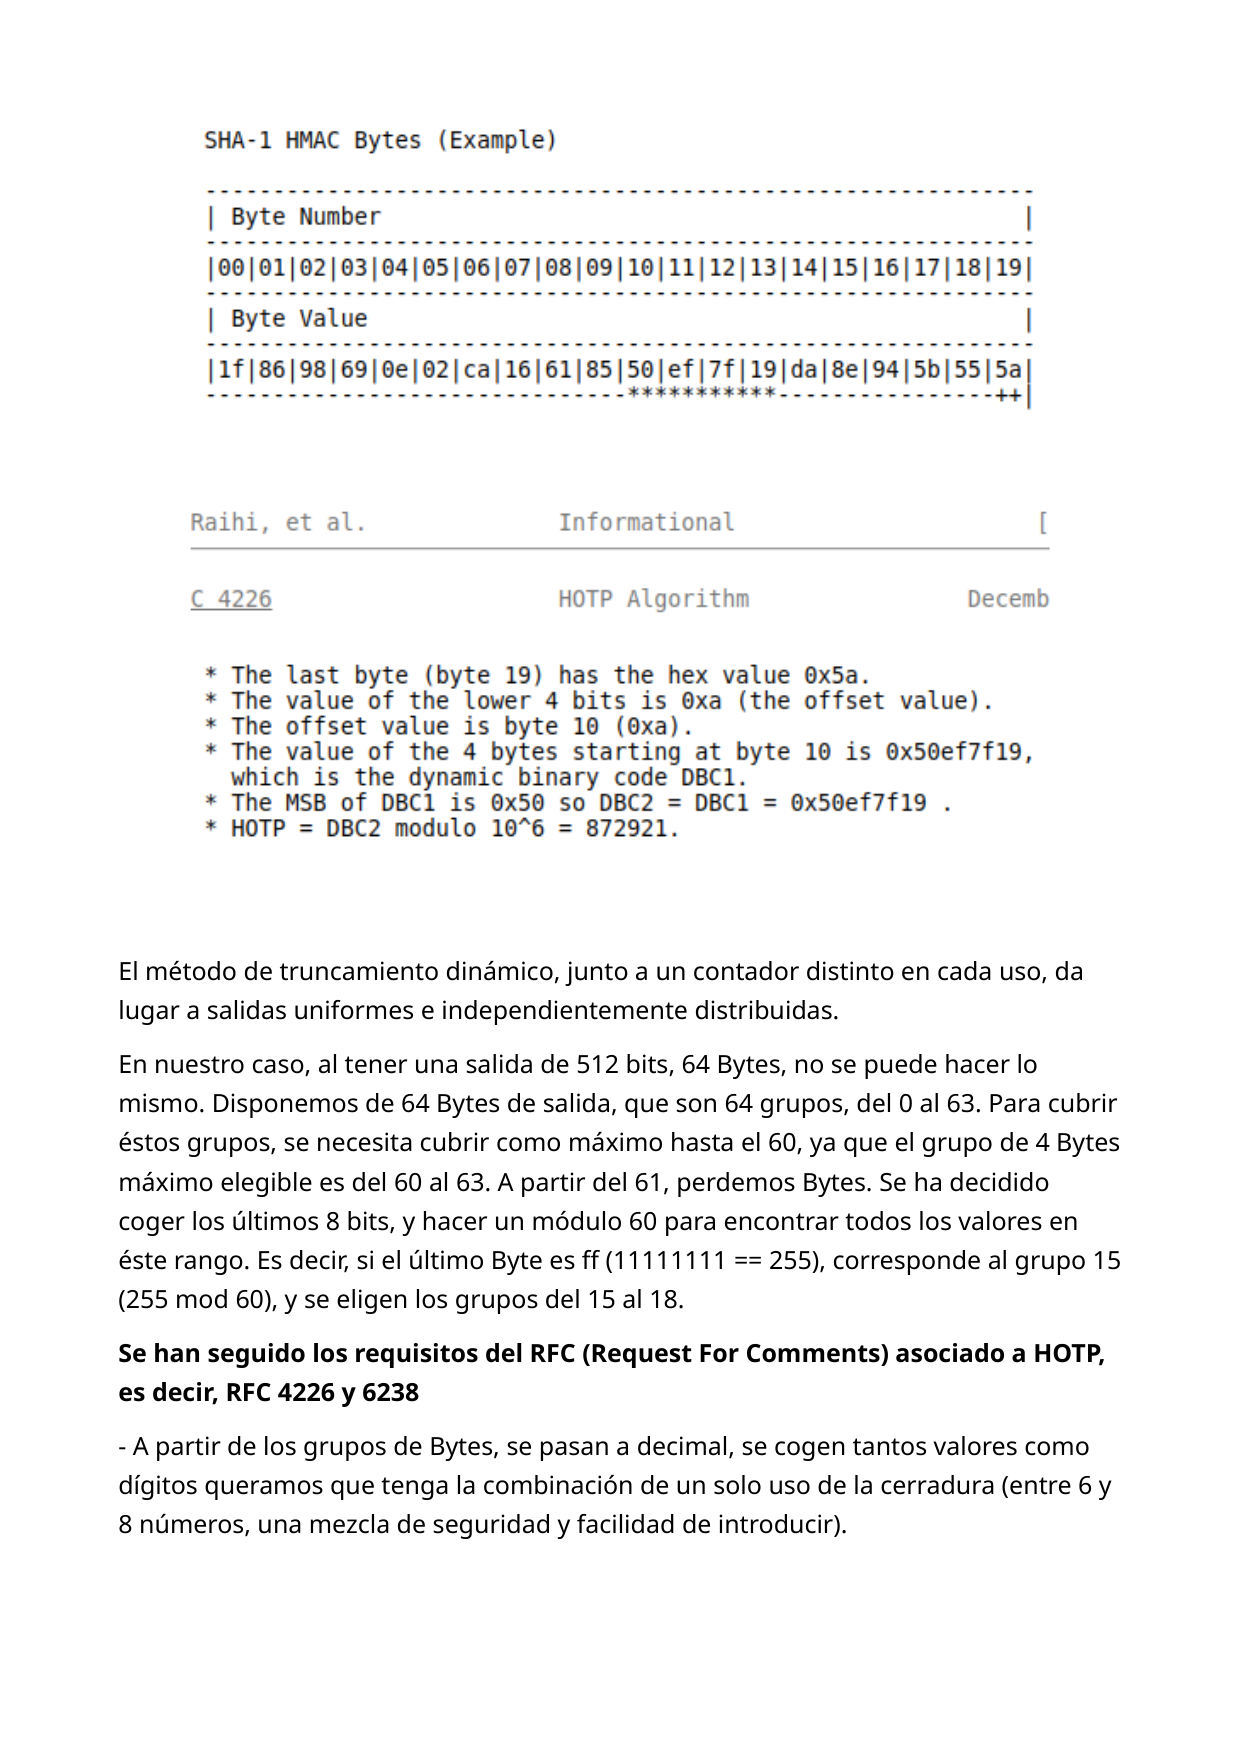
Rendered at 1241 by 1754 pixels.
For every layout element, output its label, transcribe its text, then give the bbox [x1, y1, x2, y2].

text En nuestro caso, al tener una salida de 512 bits, 64 Bytes, no se puede hacer lo mismo. Disponemos de 64 Bytes de salida, que son 64 grupos, del 0 al 63. Para cubrir éstos grupos, se necesita cubrir como máximo hasta el 60, ya que el grupo de 4 Bytes máximo elegible es del 60 al 63. A partir del 61, perdemos Bytes. Se ha decidido coger los últimos 8 bits, y hacer un módulo 60 para encontrar todos los valores en éste rango. Es decir, si el último Byte es ff (11111111 == 255), corresponde al grupo 15 (255 mod 60), y se eligen los grupos del 15 al 18. [118, 1047, 1122, 1316]
picture [190, 118, 1050, 852]
text Se han seguido los requisitos del RFC (Request For Comments) asociado a HOTP, es decir, RFC 4226 y 6238 [118, 1335, 1122, 1409]
text - A partir de los grupos de Bytes, se pasan a decimal, se cogen tantos valores como dígitos queramos que tenga la combinación de un solo uso de la cerradura (entre 6 y 8 números, una mezcla de seguridad y facilidad de introducir). [118, 1428, 1122, 1541]
text El método de truncamiento dinámico, junto a un contador distinto en cada uso, da lugar a salidas uniformes e independientemente distribuidas. [118, 954, 1122, 1027]
